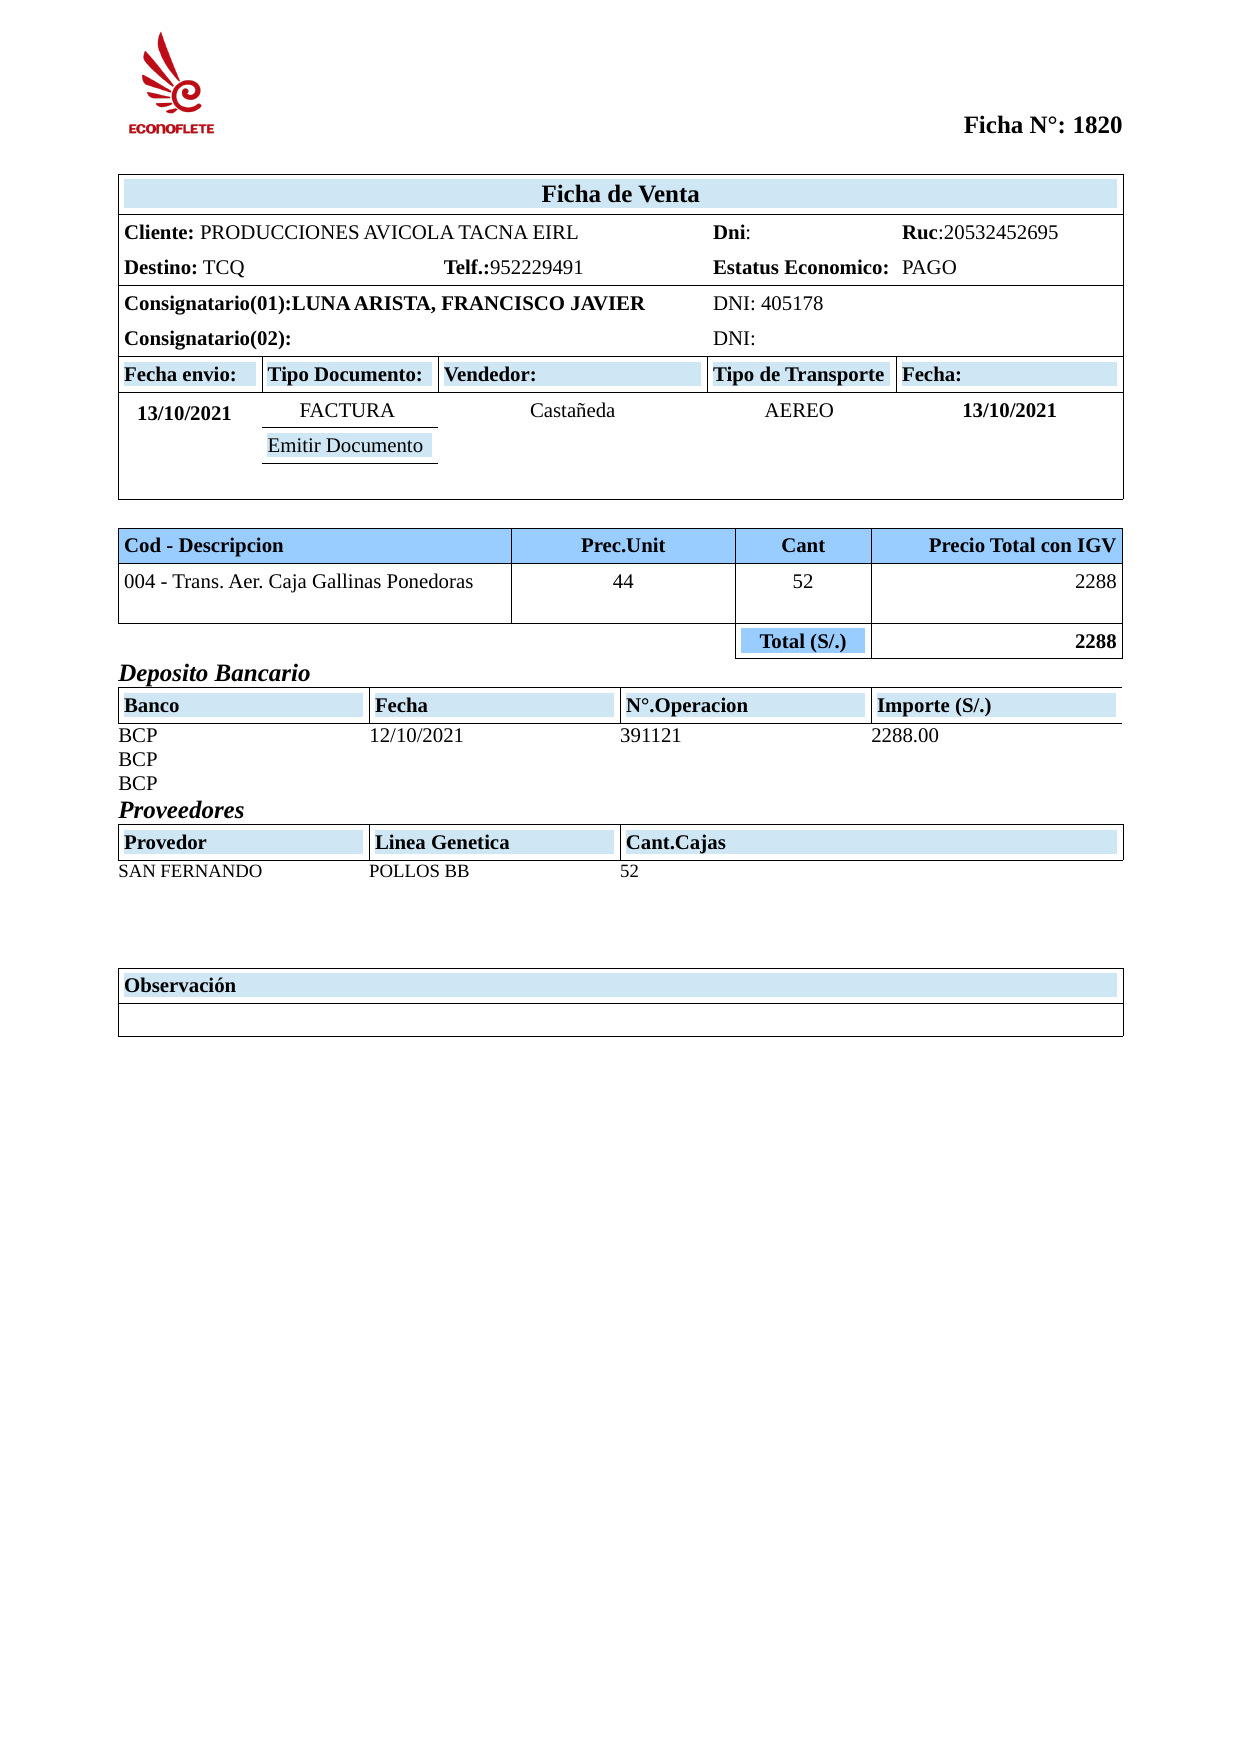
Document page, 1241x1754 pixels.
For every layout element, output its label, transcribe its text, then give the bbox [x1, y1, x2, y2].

table_cell 2288.00 [871, 724, 1122, 747]
table_cell [118, 903, 369, 924]
table_cell [511, 624, 735, 658]
table_cell [369, 903, 620, 924]
table_cell [369, 881, 620, 903]
table_cell BCP [118, 724, 369, 747]
text Deposito Bancario [118, 658, 1122, 687]
table_header Importe (S/.) [872, 688, 1122, 723]
table_header Fecha [370, 688, 620, 723]
table_cell [620, 771, 871, 795]
table_cell [620, 881, 1123, 903]
table_cell Tipo de Transporte [708, 357, 896, 392]
table_header Prec.Unit [512, 529, 735, 563]
table_header Cod - Descripcion [119, 529, 511, 563]
table_cell Vendedor: [439, 357, 707, 392]
table_cell [871, 771, 1122, 795]
table_header Banco [119, 688, 369, 723]
table_cell 12/10/2021 [369, 724, 620, 747]
table_cell [118, 881, 369, 903]
table_cell [118, 924, 369, 946]
table_cell [620, 747, 871, 771]
table_cell Ruc:20532452695 [896, 215, 1123, 249]
table_cell DNI: 405178 [707, 286, 1123, 321]
table_cell [369, 946, 620, 967]
table_cell 004 - Trans. Aer. Caja Gallinas Ponedoras [119, 564, 511, 623]
table_cell 2288 [872, 564, 1122, 623]
table_cell SAN FERNANDO [118, 861, 369, 881]
table_header Provedor [119, 825, 369, 859]
table_cell POLLOS BB [369, 861, 620, 881]
table_cell [119, 1004, 1123, 1036]
table_header Cant [736, 529, 871, 563]
table_cell Tipo Documento: [263, 357, 438, 392]
table_cell Fecha: [897, 357, 1123, 392]
table_cell Estatus Economico: [707, 249, 896, 285]
table_cell 2288 [872, 624, 1122, 658]
picture [118, 31, 225, 134]
table_cell Dni: [707, 215, 896, 249]
table_header Precio Total con IGV [872, 529, 1122, 563]
table_cell [369, 771, 620, 795]
table_header Ficha de Venta [119, 175, 1123, 214]
table_cell 391121 [620, 724, 871, 747]
table_cell Emitir Documento [262, 428, 438, 463]
table_header Cant.Cajas [621, 825, 1123, 859]
table_cell [118, 624, 511, 658]
table_cell Consignatario(01):LUNA ARISTA, FRANCISCO JAVIER [119, 286, 707, 321]
table_cell PAGO [896, 249, 1123, 285]
table_cell Consignatario(02): [119, 321, 707, 356]
table_cell DNI: [707, 321, 1123, 356]
table_cell Cliente: PRODUCCIONES AVICOLA TACNA EIRL [119, 215, 707, 249]
table_cell BCP [118, 771, 369, 795]
table_header Observación [119, 969, 1123, 1003]
table_cell AEREO [707, 393, 896, 498]
table_cell [369, 924, 620, 946]
table_cell [369, 747, 620, 771]
table_cell [871, 747, 1122, 771]
table_cell [620, 946, 1123, 967]
table_cell [262, 464, 438, 498]
table_cell 13/10/2021 [119, 393, 262, 498]
table_cell [118, 946, 369, 967]
table_cell 13/10/2021 [896, 393, 1123, 498]
text Proveedores [118, 795, 1122, 824]
table_cell [620, 903, 1123, 924]
table_cell Castañeda [438, 393, 707, 498]
table_header Linea Genetica [370, 825, 620, 859]
table_cell Fecha envio: [119, 357, 262, 392]
table_cell 44 [512, 564, 735, 623]
table_cell 52 [620, 861, 1123, 881]
table_cell Telf.:952229491 [438, 249, 707, 285]
table_cell [620, 924, 1123, 946]
table_cell BCP [118, 747, 369, 771]
table_cell Total (S/.) [736, 624, 871, 658]
table_cell 52 [736, 564, 871, 623]
table_cell Destino: TCQ [119, 249, 438, 285]
table_cell FACTURA [262, 393, 438, 427]
table_header N°.Operacion [621, 688, 871, 723]
